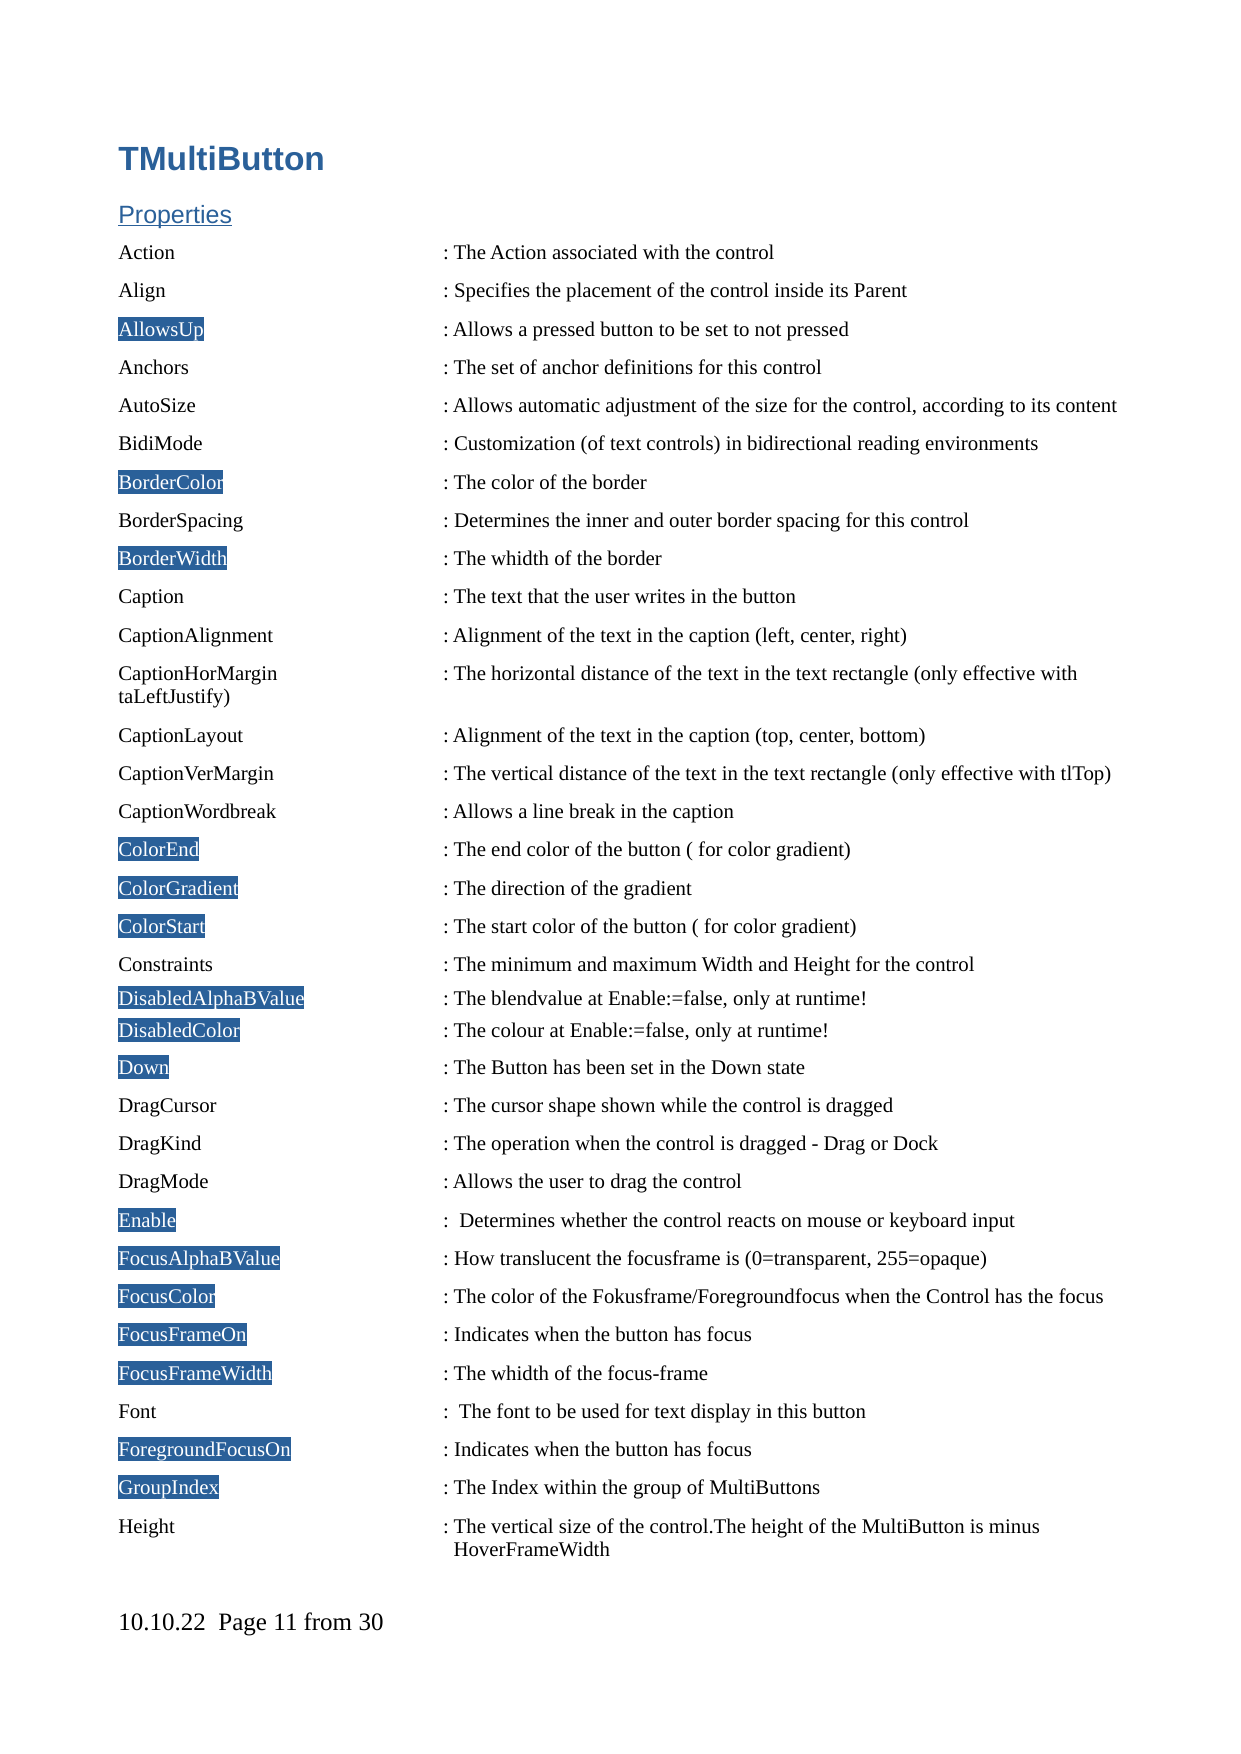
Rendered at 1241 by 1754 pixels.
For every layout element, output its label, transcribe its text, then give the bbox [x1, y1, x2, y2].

text CaptionHorMargin : The horizontal distance of the text in the text rectangle (only effective with taLeftJustify) [118, 661, 1122, 709]
text ColorGradient : The direction of the gradient [118, 876, 1122, 900]
text CaptionAlignment : Alignment of the text in the caption (left, center, right) [118, 623, 1122, 647]
text Height : The vertical size of the control.The height of the MultiButton is minus HoverFrameWidth [118, 1514, 1122, 1561]
text DragMode : Allows the user to drag the control [118, 1170, 1122, 1194]
text Caption : The text that the user writes in the button [118, 585, 1122, 608]
text Align : Specifies the placement of the control inside its Parent [118, 279, 1122, 303]
text DragKind : The operation when the control is dragged - Drag or Dock [118, 1132, 1122, 1156]
text ColorEnd : The end color of the button ( for color gradient) [118, 838, 1122, 862]
text DragCursor : The cursor shape shown while the control is dragged [118, 1094, 1122, 1117]
text ForegroundFocusOn : Indicates when the button has focus [118, 1438, 1122, 1461]
text Constraints : The minimum and maximum Width and Height for the control [118, 953, 1122, 976]
text BorderSpacing : Determines the inner and outer border spacing for this control [118, 508, 1122, 532]
text CaptionVerMargin : The vertical distance of the text in the text rectangle (only effective with tlTop) [118, 761, 1122, 785]
text CaptionWordbreak : Allows a line break in the caption [118, 800, 1122, 823]
text AutoSize : Allows automatic adjustment of the size for the control, according to its content [118, 394, 1122, 417]
subtitle TMultiButton [118, 139, 1122, 178]
text AllowsUp : Allows a pressed button to be set to not pressed [118, 317, 1122, 341]
text Down : The Button has been set in the Down state [118, 1055, 1122, 1079]
text Enable : Determines whether the control reacts on mouse or keyboard input [118, 1208, 1122, 1232]
text ColorStart : The start color of the button ( for color gradient) [118, 914, 1122, 938]
text FocusFrameWidth : The whidth of the focus-frame [118, 1361, 1122, 1385]
subtitle Properties [118, 205, 1122, 228]
text BidiMode : Customization (of text controls) in bidirectional reading environments [118, 432, 1122, 456]
text FocusColor : The color of the Fokusframe/Foregroundfocus when the Control has the focus [118, 1285, 1122, 1308]
text Font : The font to be used for text display in this button [118, 1399, 1122, 1423]
text Action : The Action associated with the control [118, 241, 1122, 264]
text BorderWidth : The whidth of the border [118, 547, 1122, 570]
text FocusFrameOn : Indicates when the button has focus [118, 1323, 1122, 1347]
text BorderColor : The color of the border [118, 470, 1122, 494]
text FocusAlphaBValue : How translucent the focusframe is (0=transparent, 255=opaque) [118, 1247, 1122, 1270]
text DisabledColor : The colour at Enable:=false, only at runtime! [118, 1023, 1122, 1041]
text Anchors : The set of anchor definitions for this control [118, 356, 1122, 379]
text CaptionLayout : Alignment of the text in the caption (top, center, bottom) [118, 723, 1122, 747]
text GroupIndex : The Index within the group of MultiButtons [118, 1476, 1122, 1499]
text DisabledAlphaBValue : The blendvalue at Enable:=false, only at runtime! [118, 991, 1122, 1008]
